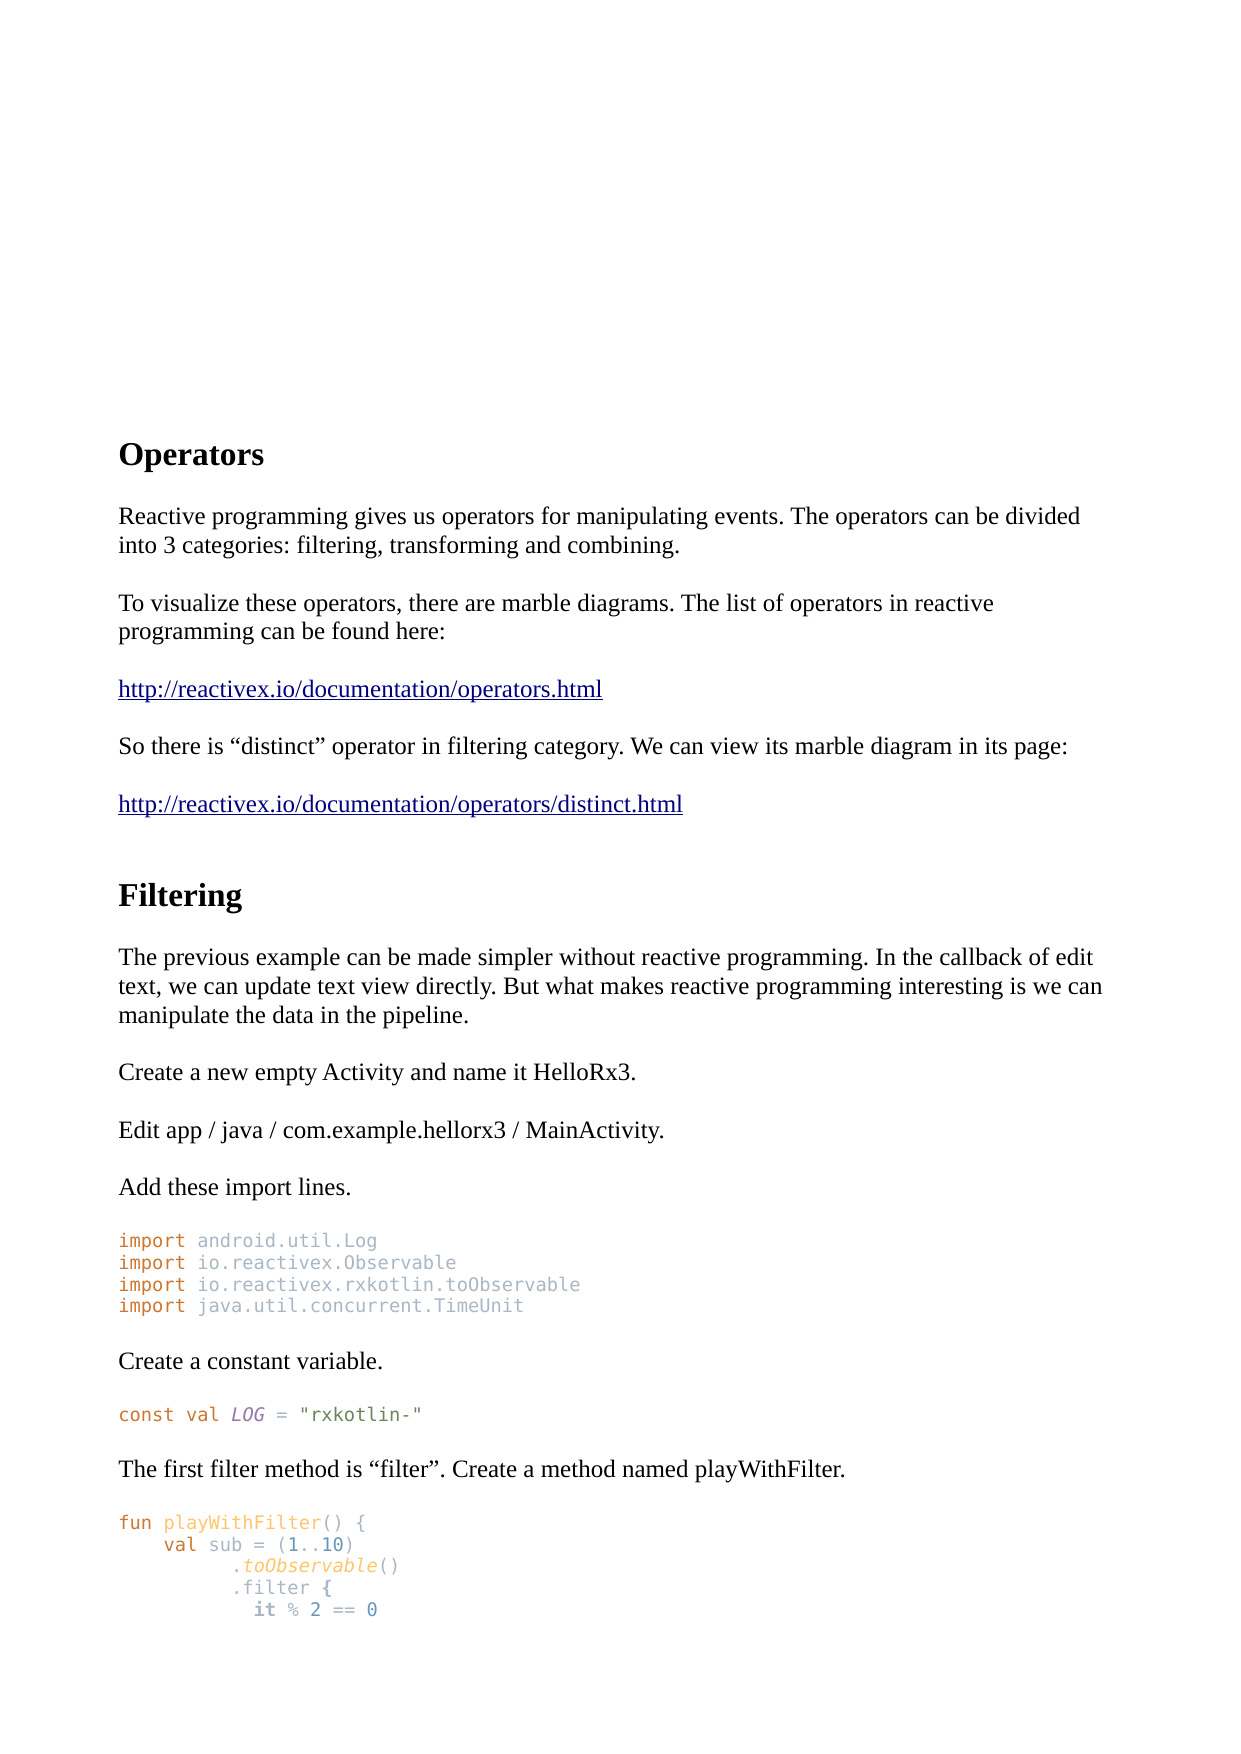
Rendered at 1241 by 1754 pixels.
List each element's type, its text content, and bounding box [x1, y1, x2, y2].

text Edit app / java / com.example.hellorx3 / MainActivity. [118, 1115, 1122, 1143]
text http://reactivex.io/documentation/operators/distinct.html [118, 789, 1122, 818]
text The first filter method is “filter”. Create a method named playWithFilter. [118, 1454, 1122, 1483]
text To visualize these operators, there are marble diagrams. The list of operators in reactive programming can be found here: [118, 588, 1122, 645]
text Filtering [118, 875, 1122, 913]
text Reactive programming gives us operators for manipulating events. The operators can be divided into 3 categories: filtering, transforming and combining. [118, 501, 1122, 559]
text The previous example can be made simpler without reactive programming. In the callback of edit text, we can update text view directly. But what makes reactive programming interesting is we can manipulate the data in the pipeline. [118, 942, 1122, 1028]
text Create a constant variable. [118, 1346, 1122, 1375]
text http://reactivex.io/documentation/operators.html [118, 674, 1122, 703]
text So there is “distinct” operator in filtering category. We can view its marble diagram in its page: [118, 731, 1122, 760]
text Create a new empty Activity and name it HelloRx3. [118, 1057, 1122, 1086]
text import android.util.Log import io.reactivex.Observable import io.reactivex.rxkotlin.toObservable import java.util.concurrent.TimeUnit [118, 1230, 1122, 1317]
text Add these import lines. [118, 1172, 1122, 1201]
text const val LOG = "rxkotlin-" [118, 1403, 1122, 1425]
text Operators [118, 434, 1122, 473]
text fun playWithFilter() { val sub = (1..10) .toObservable() .filter { it % 2 == 0 [118, 1512, 1122, 1621]
